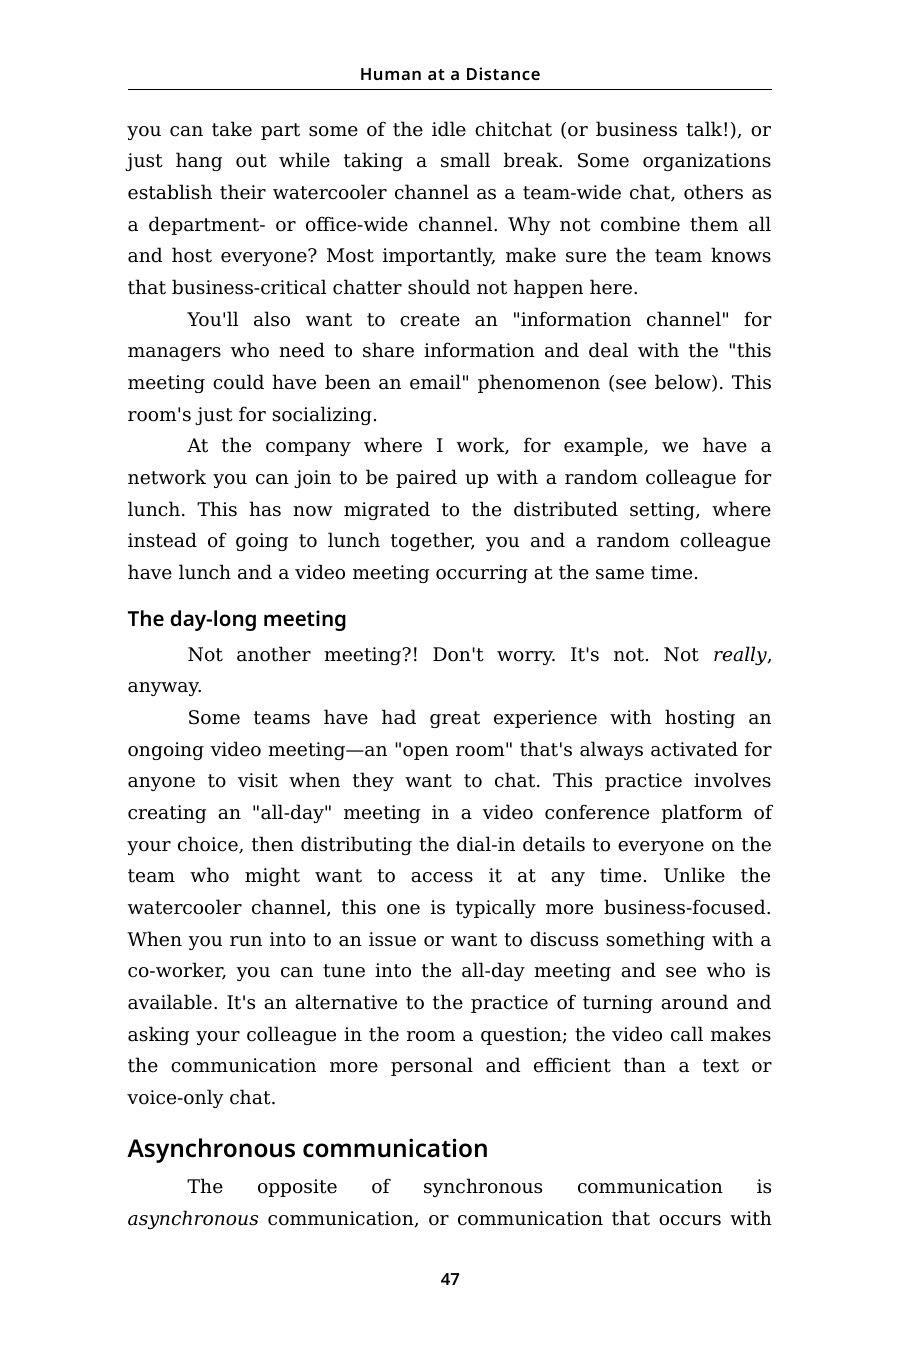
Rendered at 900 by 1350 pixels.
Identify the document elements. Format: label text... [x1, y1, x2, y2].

text Not another meeting?! Don't worry. It's not. Not really, anyway. [127, 644, 772, 697]
text At the company where I work, for example, we have a network you can join to be paired up with a random colleague for lunch. This has now migrated to the distributed setting, where instead of going to lunch together, you and a random colleague have lunch and a video meeting occurring at the same time. [127, 435, 772, 584]
subtitle Asynchronous communication [127, 1133, 772, 1163]
subtitle The day-long meeting [127, 606, 772, 631]
text you can take part some of the idle chitchat (or business talk!), or just hang out while taking a small break. Some organizations establish their watercooler channel as a team-wide chat, others as a department- or office-wide channel. Why not combine them all and host everyone? Most importantly, make sure the team knows that business-critical chatter should not happen here. [127, 118, 772, 299]
text Some teams have had great experience with hosting an ongoing video meeting—an "open room" that's always activated for anyone to visit when they want to chat. This practice involves creating an "all-day" meeting in a video conference platform of your choice, then distributing the dial-in details to everyone on the team who might want to access it at any time. Unlike the watercooler channel, this one is typically more business-focused. When you run into to an issue or want to discuss something with a co-worker, you can tune into the all-day meeting and see who is available. It's an alternative to the practice of turning around and asking your colleague in the room a question; the video call makes the communication more personal and efficient than a text or voice-only chat. [127, 707, 772, 1109]
text You'll also want to create an "information channel" for managers who need to share information and deal with the "this meeting could have been an email" phenomenon (see below). This room's just for socializing. [127, 308, 772, 425]
text The opposite of synchronous communication is asynchronous communication, or communication that occurs with [127, 1176, 772, 1229]
